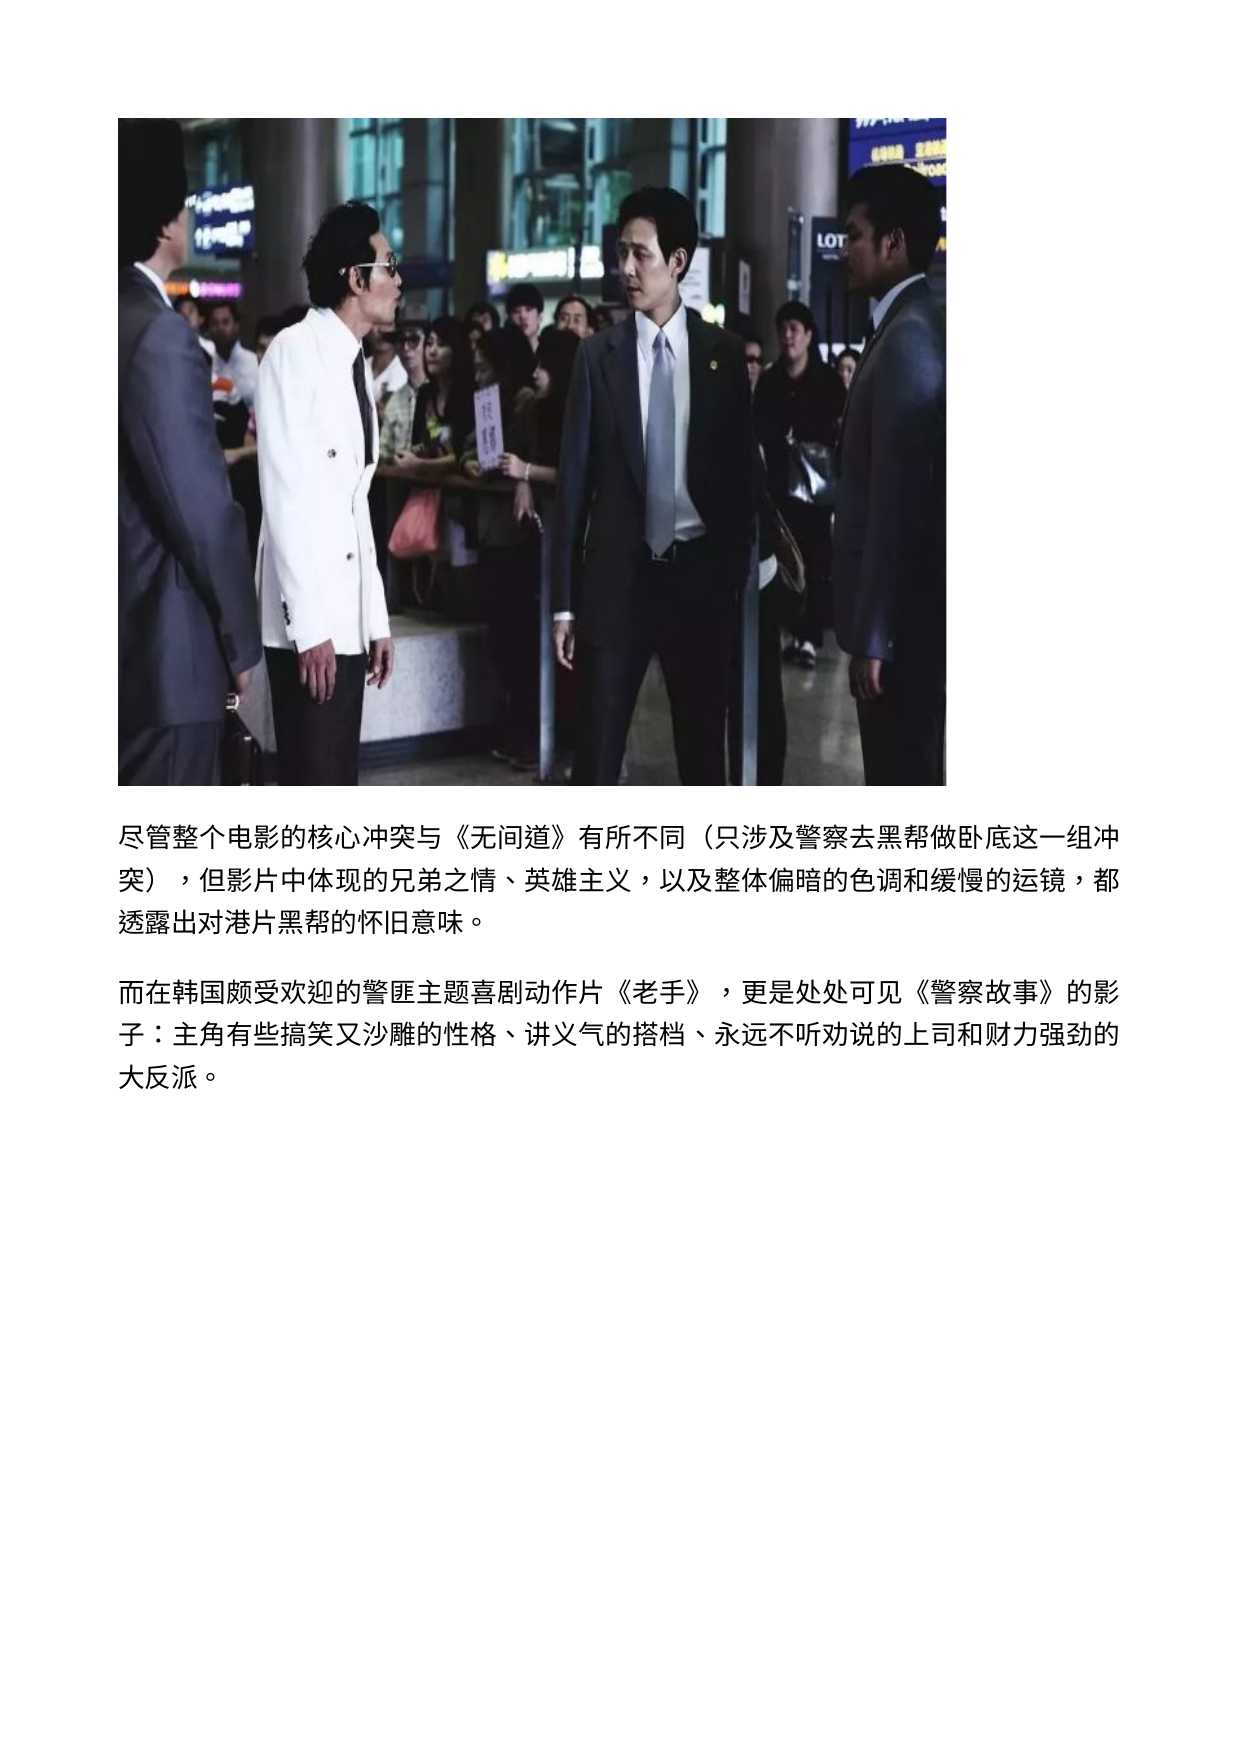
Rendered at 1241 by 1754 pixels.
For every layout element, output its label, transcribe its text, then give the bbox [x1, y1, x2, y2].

text 而在韩国颇受欢迎的警匪主题喜剧动作片《老手》，更是处处可见《警察故事》的影子：主角有些搞笑又沙雕的性格、讲义气的搭档、永远不听劝说的上司和财力强劲的大反派。 [118, 968, 1122, 1095]
picture [118, 118, 947, 786]
text 尽管整个电影的核心冲突与《无间道》有所不同（只涉及警察去黑帮做卧底这一组冲突），但影片中体现的兄弟之情、英雄主义，以及整体偏暗的色调和缓慢的运镜，都透露出对港片黑帮的怀旧意味。 [118, 813, 1122, 940]
